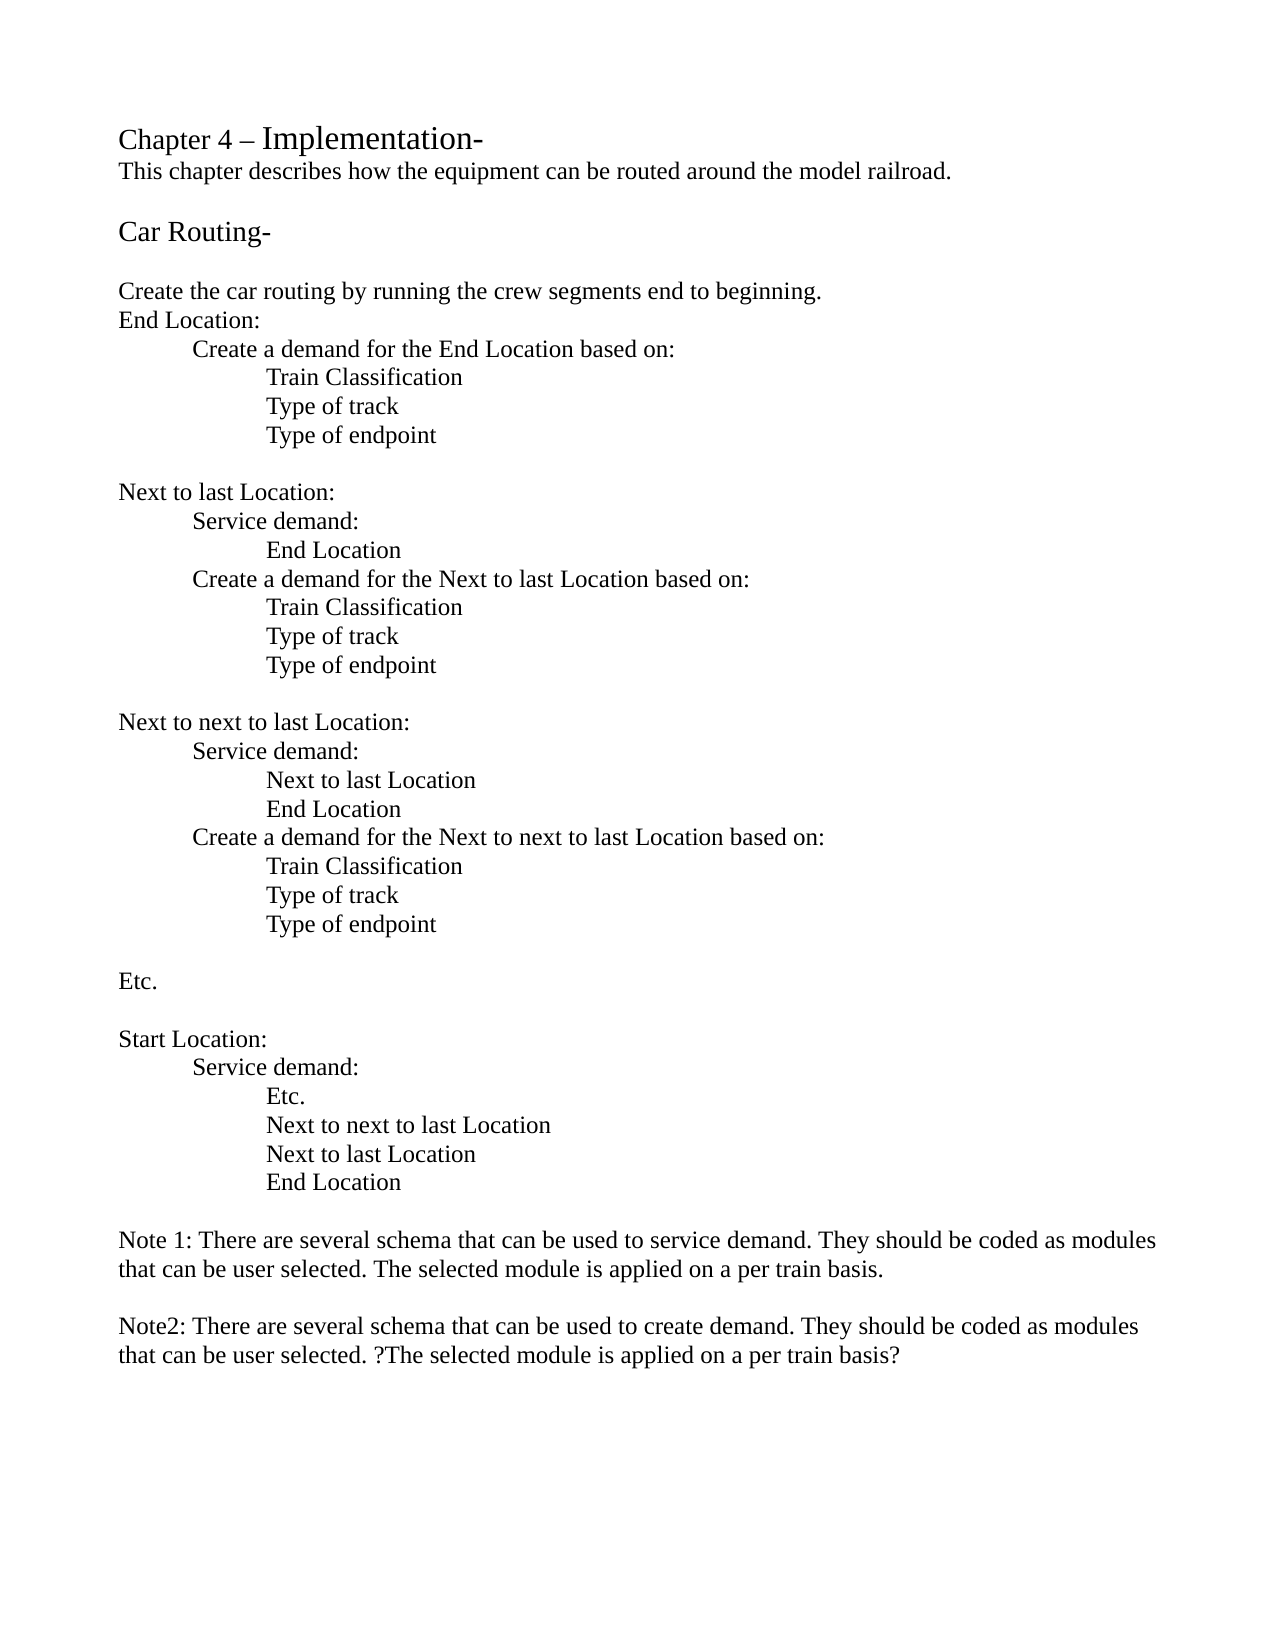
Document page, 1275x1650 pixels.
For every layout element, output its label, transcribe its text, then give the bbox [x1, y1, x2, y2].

text Create a demand for the End Location based on: [118, 334, 1157, 362]
text Type of endpoint [118, 650, 1157, 679]
text Create a demand for the Next to next to last Location based on: [118, 822, 1157, 851]
text Service demand: [118, 736, 1157, 765]
text Car Routing- [118, 214, 1157, 247]
text Type of endpoint [118, 909, 1157, 937]
text End Location: [118, 305, 1157, 334]
text Next to next to last Location: [118, 707, 1157, 736]
text Etc. [118, 966, 1157, 995]
text Train Classification [118, 592, 1157, 621]
text Create a demand for the Next to last Location based on: [118, 564, 1157, 592]
text Train Classification [118, 851, 1157, 880]
text End Location [118, 1167, 1157, 1196]
text Train Classification [118, 362, 1157, 391]
text Note 1: There are several schema that can be used to service demand. They should be coded as modules that can be user selected. The selected module is applied on a per train basis. [118, 1225, 1157, 1282]
text Next to next to last Location [118, 1110, 1157, 1139]
text Next to last Location [118, 1139, 1157, 1167]
text Type of track [118, 621, 1157, 650]
text Service demand: [118, 506, 1157, 535]
text Create the car routing by running the crew segments end to beginning. [118, 276, 1157, 305]
text Start Location: [118, 1024, 1157, 1052]
text Type of endpoint [118, 420, 1157, 449]
text Type of track [118, 391, 1157, 420]
text Service demand: [118, 1052, 1157, 1081]
text End Location [118, 794, 1157, 822]
text This chapter describes how the equipment can be routed around the model railroad. [118, 156, 1157, 185]
text End Location [118, 535, 1157, 564]
text Etc. [118, 1081, 1157, 1110]
text Next to last Location: [118, 477, 1157, 506]
text Note2: There are several schema that can be used to create demand. They should be coded as modules that can be user selected. ?The selected module is applied on a per train basis? [118, 1311, 1157, 1369]
text Next to last Location [118, 765, 1157, 794]
text Type of track [118, 880, 1157, 909]
text Chapter 4 – Implementation- [118, 118, 1157, 156]
